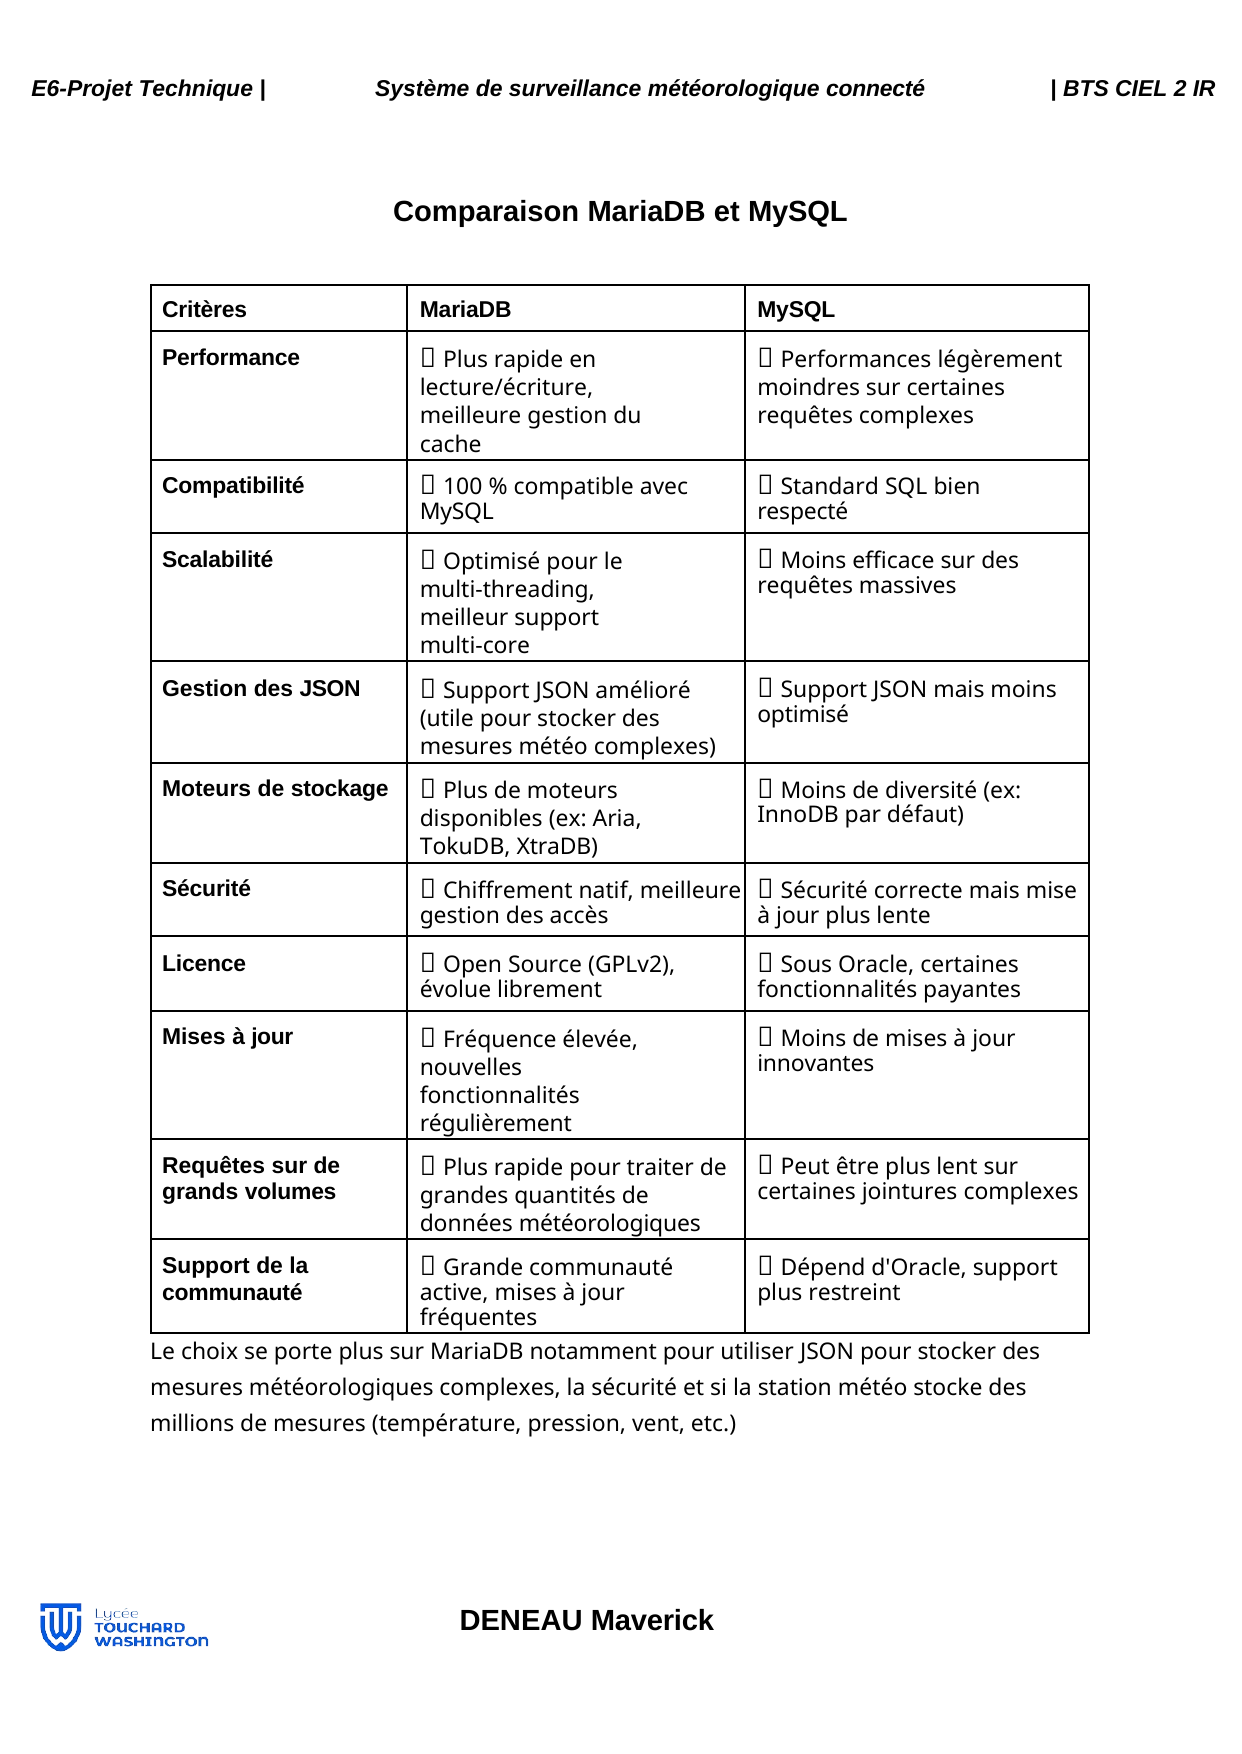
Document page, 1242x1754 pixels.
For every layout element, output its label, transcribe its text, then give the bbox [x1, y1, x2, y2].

table_header MariaDB [408, 286, 744, 330]
table_cell ❌ Sous Oracle, certaines fonctionnalités payantes [746, 937, 1088, 1010]
table_cell ✅ Grande communauté active, mises à jour fréquentes [408, 1240, 744, 1332]
table_cell ❌ Moins de diversité (ex: InnoDB par défaut) [746, 764, 1088, 862]
table_cell ✅ Support JSON amélioré (utile pour stocker des mesures météo complexes) [408, 662, 744, 762]
table_cell ❌ Performances légèrement moindres sur certaines requêtes complexes [746, 332, 1088, 459]
table_cell Moteurs de stockage [152, 764, 406, 862]
table_cell Sécurité [152, 864, 406, 935]
table_cell ✅ Fréquence élevée, nouvelles fonctionnalités régulièrement [408, 1012, 744, 1138]
table_cell ✅ 100 % compatible avec MySQL [408, 461, 744, 532]
table_cell ❌ Dépend d'Oracle, support plus restreint [746, 1240, 1088, 1332]
table_cell ✅ Standard SQL bien respecté [746, 461, 1088, 532]
table_cell Gestion des JSON [152, 662, 406, 762]
table_cell ✅ Plus rapide pour traiter de grandes quantités de données météorologiques [408, 1140, 744, 1238]
table_cell ❌ Sécurité correcte mais mise à jour plus lente [746, 864, 1088, 935]
table_cell ❌ Peut être plus lent sur certaines jointures complexes [746, 1140, 1088, 1238]
table_cell ✅ Optimisé pour le multi-threading, meilleur support multi-core [408, 534, 744, 660]
table_cell ✅ Chiffrement natif, meilleure gestion des accès [408, 864, 744, 935]
table_cell ✅ Plus rapide en lecture/écriture, meilleure gestion du cache [408, 332, 744, 459]
table_header MySQL [746, 286, 1088, 330]
table_cell ✅ Plus de moteurs disponibles (ex: Aria, TokuDB, XtraDB) [408, 764, 744, 862]
table_header Critères [152, 286, 406, 330]
text Le choix se porte plus sur MariaDB notamment pour utiliser JSON pour stocker des mesures météorologiques complexes, la sécurité et si la station météo stocke des millions de mesures (température, pression, vent, etc.) [150, 1335, 1088, 1438]
subtitle Comparaison MariaDB et MySQL [0, 194, 1240, 228]
table_cell ❌ Moins efficace sur des requêtes massives [746, 534, 1088, 660]
table_cell Performance [152, 332, 406, 459]
table_cell Scalabilité [152, 534, 406, 660]
picture [0, 1565, 249, 1689]
table_cell ❌ Moins de mises à jour innovantes [746, 1012, 1088, 1138]
table_cell Licence [152, 937, 406, 1010]
table_cell Support de la communauté [152, 1240, 406, 1332]
table_cell ❌ Support JSON mais moins optimisé [746, 662, 1088, 762]
table_cell Compatibilité [152, 461, 406, 532]
table_cell ✅ Open Source (GPLv2), évolue librement [408, 937, 744, 1010]
table_cell Mises à jour [152, 1012, 406, 1138]
table_cell Requêtes sur de grands volumes [152, 1140, 406, 1238]
